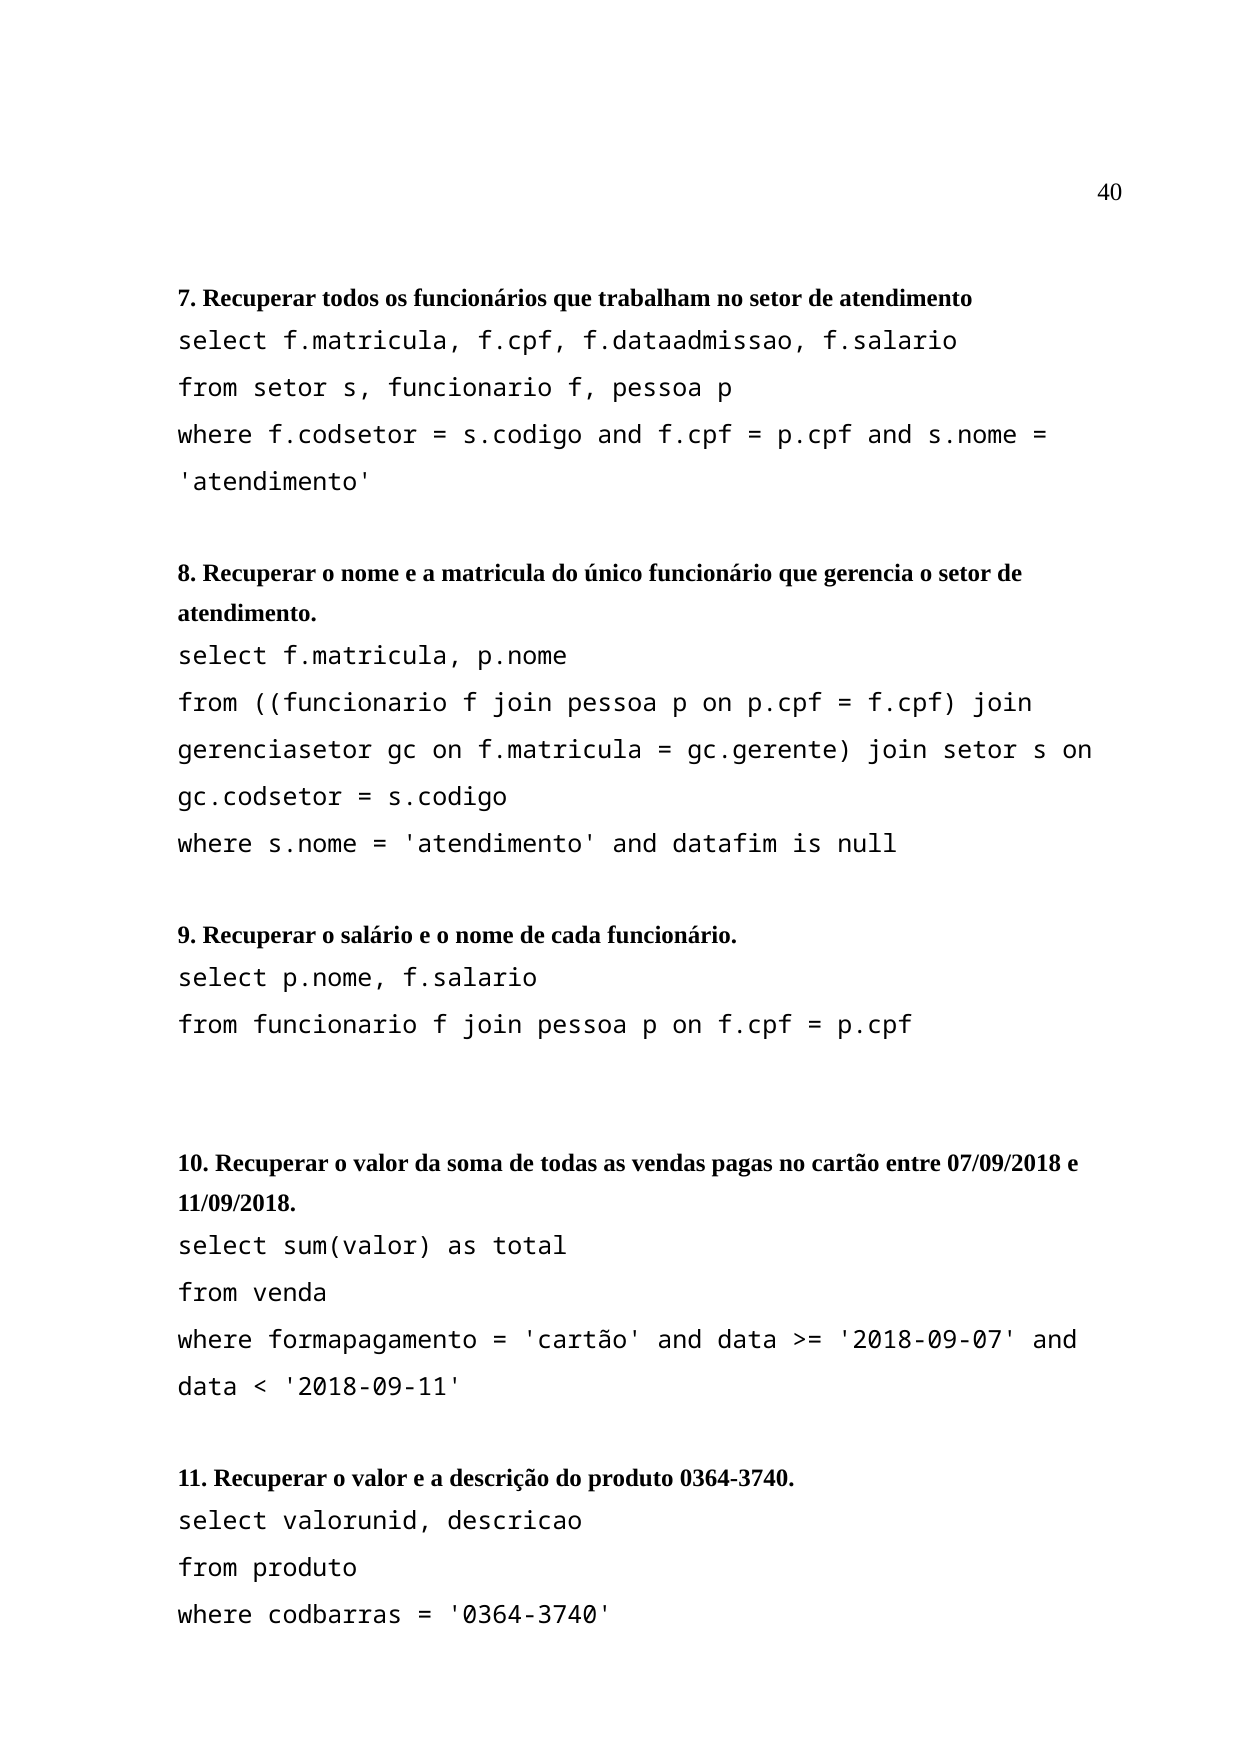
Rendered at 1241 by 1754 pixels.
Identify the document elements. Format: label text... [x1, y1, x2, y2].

text 11. Recuperar o valor e a descrição do produto 0364-3740. [177, 1463, 1122, 1492]
text where s.nome = 'atendimento' and datafim is null [177, 825, 1122, 859]
text 7. Recuperar todos os funcionários que trabalham no setor de atendimento [177, 283, 1122, 312]
text where formapagamento = 'cartão' and data >= '2018-09-07' and data < '2018-09-11' [177, 1322, 1122, 1403]
text 8. Recuperar o nome e a matricula do único funcionário que gerencia o setor de atendimento. [177, 558, 1122, 626]
text where f.codsetor = s.codigo and f.cpf = p.cpf and s.nome = 'atendimento' [177, 417, 1122, 498]
text from funcionario f join pessoa p on f.cpf = p.cpf [177, 1006, 1122, 1040]
text from setor s, funcionario f, pessoa p [177, 369, 1122, 404]
text from ((funcionario f join pessoa p on p.cpf = f.cpf) join gerenciasetor gc on f.matricula = gc.gerente) join setor s on gc.codsetor = s.codigo [177, 684, 1122, 812]
text select p.nome, f.salario [177, 959, 1122, 993]
text where codbarras = '0364-3740' [177, 1597, 1122, 1631]
text from produto [177, 1550, 1122, 1584]
text from venda [177, 1275, 1122, 1309]
text 9. Recuperar o salário e o nome de cada funcionário. [177, 920, 1122, 948]
text select f.matricula, p.nome [177, 637, 1122, 671]
text select sum(valor) as total [177, 1228, 1122, 1262]
text select valorunid, descricao [177, 1503, 1122, 1537]
text 10. Recuperar o valor da soma de todas as vendas pagas no cartão entre 07/09/2018 e 11/09/2018. [177, 1148, 1122, 1217]
text select f.matricula, f.cpf, f.dataadmissao, f.salario [177, 323, 1122, 357]
